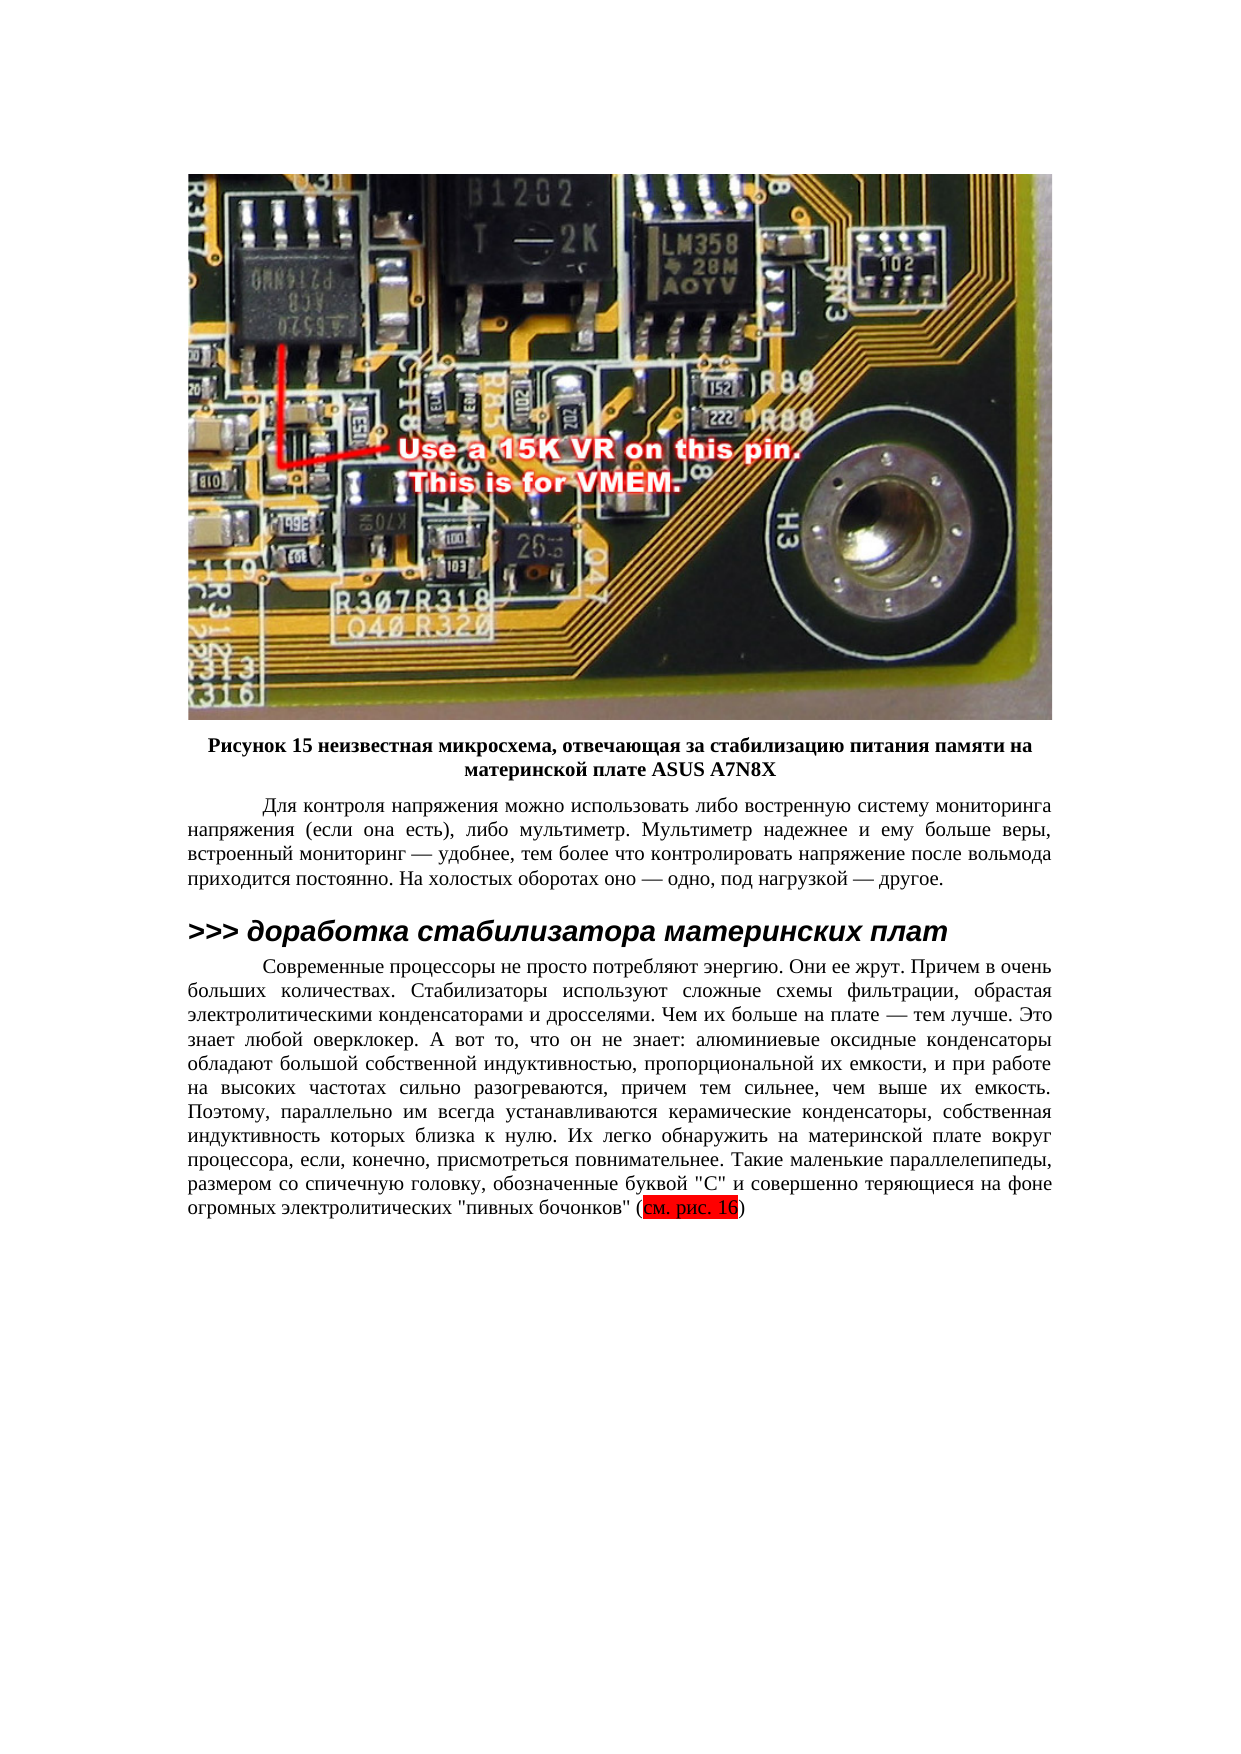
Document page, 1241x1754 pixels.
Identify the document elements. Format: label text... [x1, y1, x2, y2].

subtitle >>> доработка стабилизатора материнских плат [187, 914, 1053, 948]
text Современные процессоры не просто потребляют энергию. Они ее жрут. Причем в очень больших количествах. Стабилизаторы используют сложные схемы фильтрации, обрастая электролитическими конденсаторами и дросселями. Чем их больше на плате — тем лучше. Это знает любой оверклокер. А вот то, что он не знает: алюминиевые оксидные конденсаторы обладают большой собственной индуктивностью, пропорциональной их емкости, и при работе на высоких частотах сильно разогреваются, причем тем сильнее, чем выше их емкость. Поэтому, параллельно им всегда устанавливаются керамические конденсаторы, собственная индуктивность которых близка к нулю. Их легко обнаружить на материнской плате вокруг процессора, если, конечно, присмотреться повнимательнее. Такие маленькие параллелепипеды, размером со спичечную головку, обозначенные буквой "C" и совершенно теряющиеся на фоне огромных электролитических "пивных бочонков" (см. рис. 16) [187, 954, 1053, 1219]
picture [188, 174, 1053, 720]
text Рисунок 15 неизвестная микросхема, отвечающая за стабилизацию питания памяти на материнской плате ASUS A7N8X [187, 733, 1053, 781]
text Для контроля напряжения можно использовать либо востренную систему мониторинга напряжения (если она есть), либо мультиметр. Мультиметр надежнее и ему больше веры, встроенный мониторинг — удобнее, тем более что контролировать напряжение после вольмода приходится постоянно. На холостых оборотах оно — одно, под нагрузкой — другое. [187, 793, 1053, 889]
